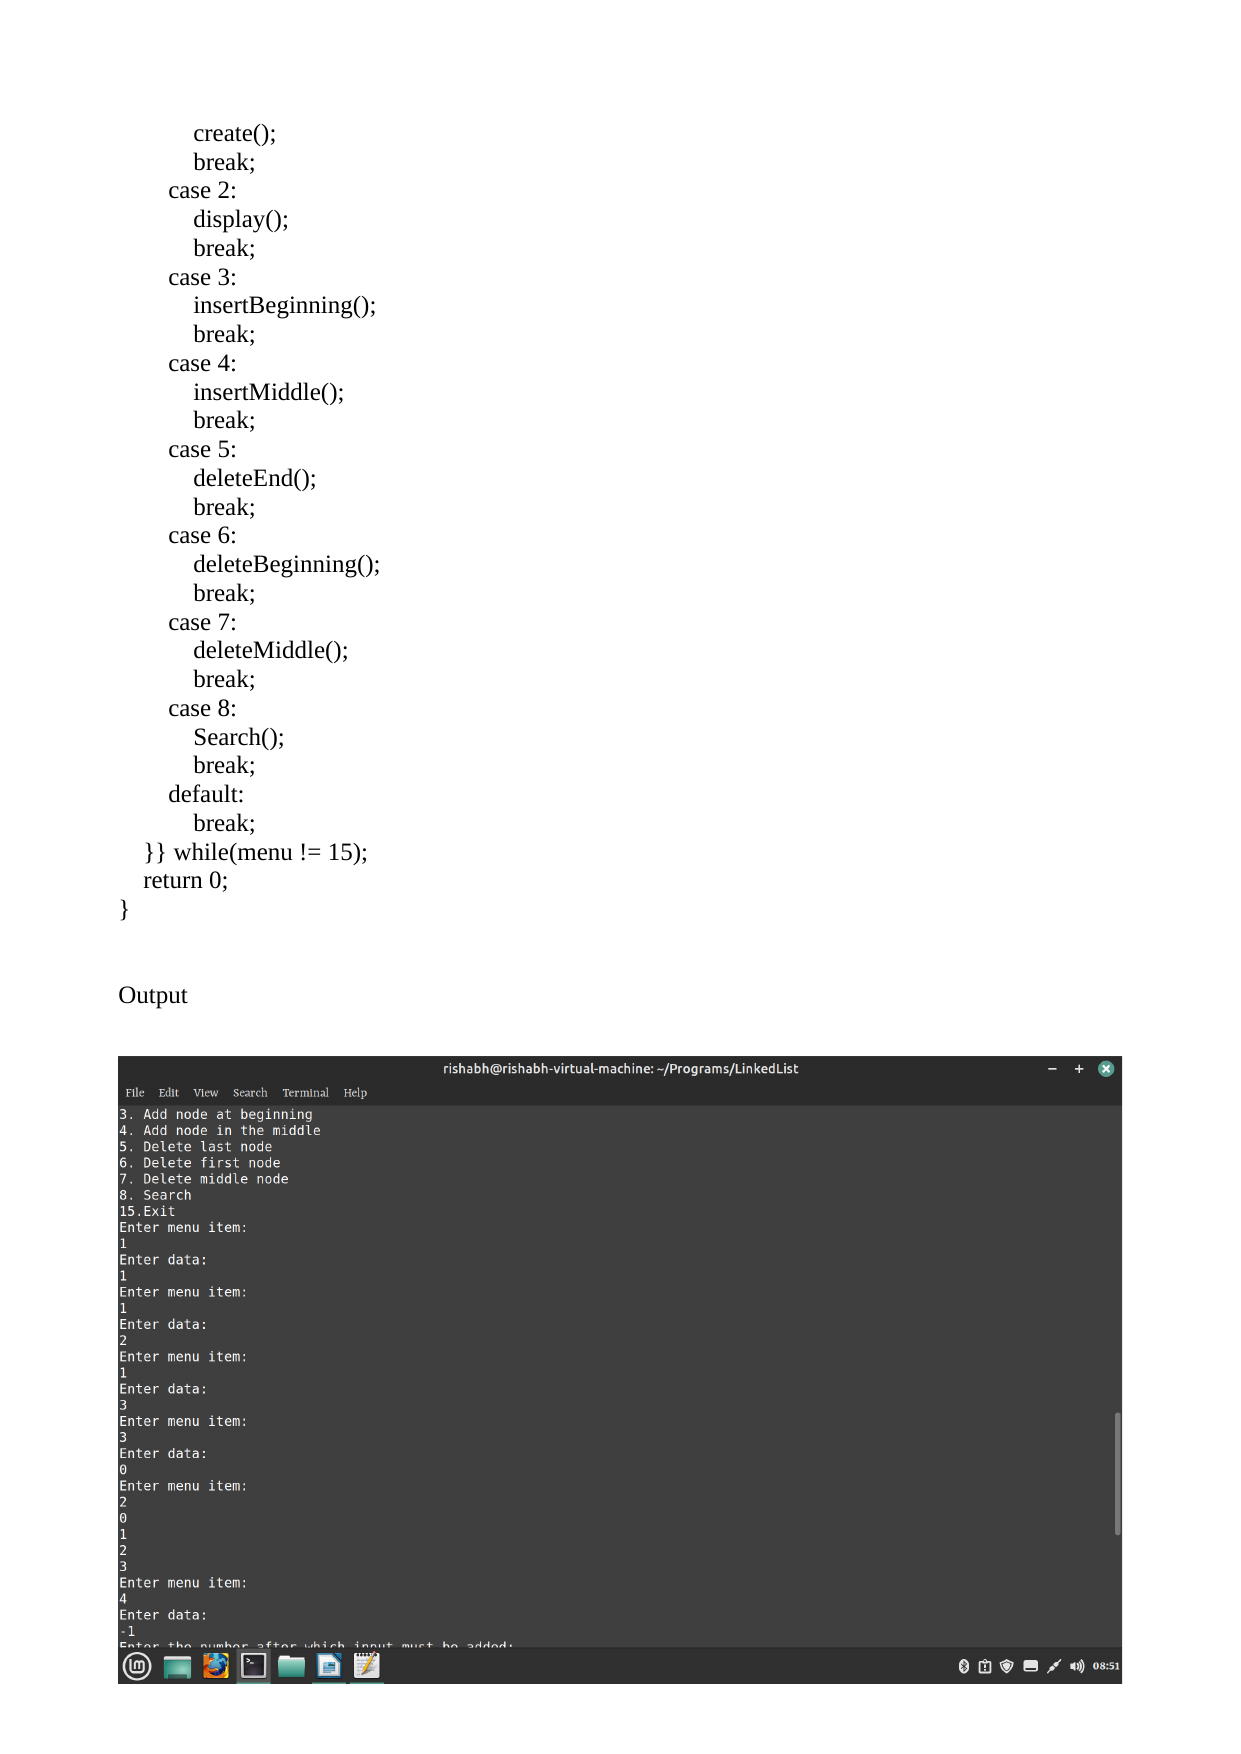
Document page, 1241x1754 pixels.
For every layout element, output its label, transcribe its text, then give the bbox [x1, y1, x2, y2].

picture [118, 1056, 1123, 1684]
text create(); [118, 118, 1122, 147]
text case 8: [118, 693, 1122, 722]
text break; [118, 664, 1122, 693]
text deleteMiddle(); [118, 636, 1122, 664]
text case 3: [118, 262, 1122, 291]
text break; [118, 406, 1122, 434]
text insertMiddle(); [118, 377, 1122, 406]
text break; [118, 233, 1122, 262]
text break; [118, 492, 1122, 521]
text deleteBeginning(); [118, 549, 1122, 578]
text deleteEnd(); [118, 463, 1122, 492]
text break; [118, 578, 1122, 607]
text break; [118, 808, 1122, 837]
text case 7: [118, 607, 1122, 636]
text break; [118, 319, 1122, 348]
text case 6: [118, 521, 1122, 549]
text insertBeginning(); [118, 291, 1122, 319]
text case 2: [118, 176, 1122, 204]
text return 0; [118, 866, 1122, 894]
text Search(); [118, 722, 1122, 751]
text case 4: [118, 348, 1122, 377]
text }} while(menu != 15); [118, 837, 1122, 866]
text } [118, 894, 1122, 923]
text Output [118, 981, 1122, 1009]
text break; [118, 751, 1122, 779]
text display(); [118, 204, 1122, 233]
text break; [118, 147, 1122, 176]
text default: [118, 779, 1122, 808]
text case 5: [118, 434, 1122, 463]
